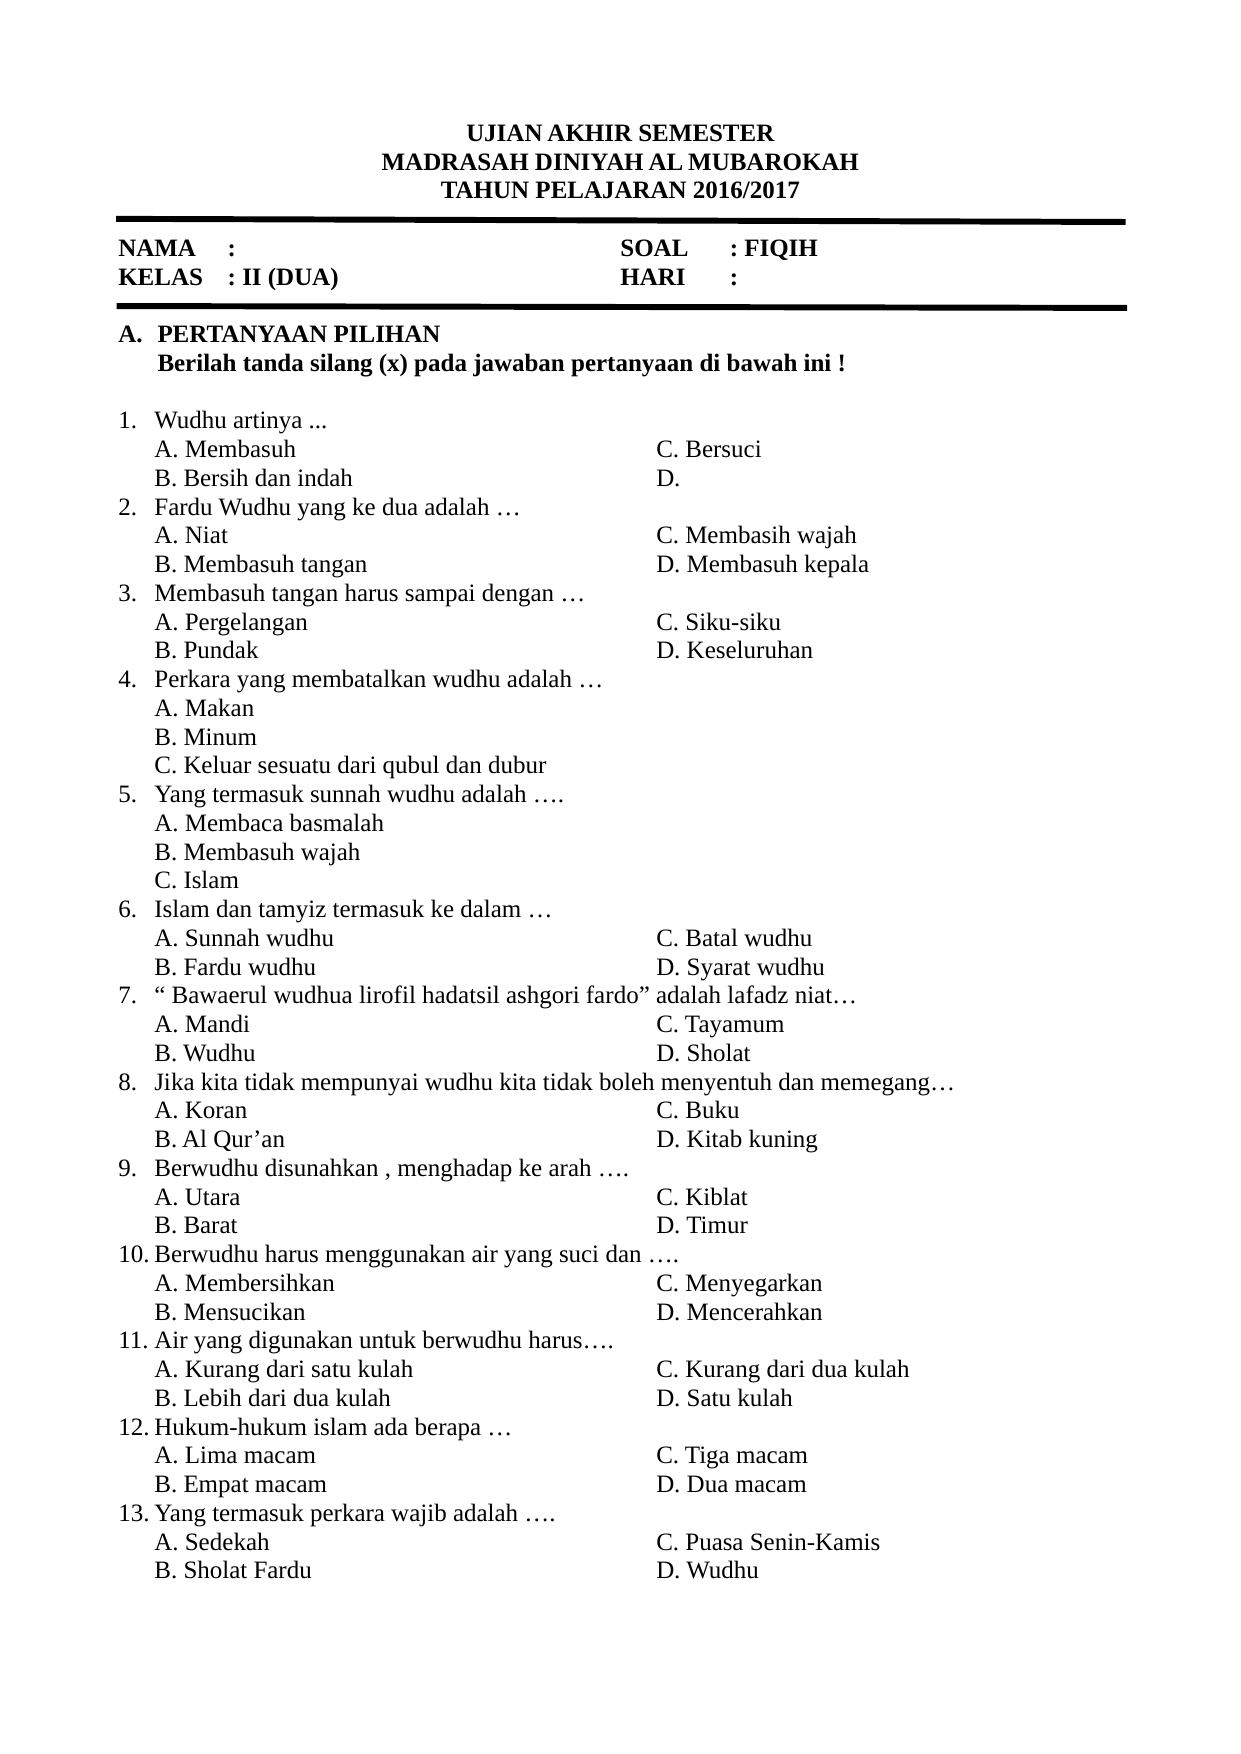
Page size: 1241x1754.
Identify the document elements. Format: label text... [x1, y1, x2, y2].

text A. Membersihkan [118, 1268, 620, 1297]
text A. Sedekah [118, 1527, 620, 1556]
text 13. Yang termasuk perkara wajib adalah …. [118, 1498, 1122, 1527]
text A. Mandi [118, 1009, 620, 1038]
text B. Al Qur’an [118, 1124, 620, 1153]
text A. Membasuh [118, 434, 620, 463]
text B. Lebih dari dua kulah [118, 1383, 620, 1412]
text B. Membasuh tangan [118, 549, 620, 578]
text A. Sunnah wudhu [118, 923, 620, 952]
text C. Bersuci [620, 434, 1122, 463]
text B. Bersih dan indah [118, 463, 620, 492]
text D. Mencerahkan [620, 1297, 1122, 1326]
text 1. Wudhu artinya ... [118, 406, 1122, 434]
text D. Timur [620, 1211, 1122, 1239]
text C. Tayamum [620, 1009, 1122, 1038]
text C. Keluar sesuatu dari qubul dan dubur [118, 751, 1122, 779]
text UJIAN AKHIR SEMESTER [118, 118, 1122, 147]
text C. Batal wudhu [620, 923, 1122, 952]
text C. Kiblat [620, 1182, 1122, 1211]
text KELAS : II (DUA) [118, 262, 620, 291]
text 8. Jika kita tidak mempunyai wudhu kita tidak boleh menyentuh dan memegang… [118, 1067, 1122, 1096]
text D. Membasuh kepala [620, 549, 1122, 578]
text D. Syarat wudhu [620, 952, 1122, 981]
text C. Kurang dari dua kulah [620, 1354, 1122, 1383]
text A. Koran [118, 1096, 620, 1124]
text HARI : [620, 262, 1122, 291]
text C. Siku-siku [620, 607, 1122, 636]
text D. Sholat [620, 1038, 1122, 1067]
text C. Tiga macam [620, 1441, 1122, 1469]
text A. PERTANYAAN PILIHAN [118, 319, 1122, 348]
text A. Kurang dari satu kulah [118, 1354, 620, 1383]
text Berilah tanda silang (x) pada jawaban pertanyaan di bawah ini ! [118, 348, 1122, 377]
text 3. Membasuh tangan harus sampai dengan … [118, 578, 1122, 607]
text 2. Fardu Wudhu yang ke dua adalah … [118, 492, 1122, 521]
text A. Membaca basmalah [118, 808, 1122, 837]
text D. Wudhu [620, 1556, 1122, 1584]
text B. Empat macam [118, 1469, 620, 1498]
text C. Menyegarkan [620, 1268, 1122, 1297]
text NAMA : [118, 233, 620, 262]
text B. Barat [118, 1211, 620, 1239]
text 10. Berwudhu harus menggunakan air yang suci dan …. [118, 1239, 1122, 1268]
text 9. Berwudhu disunahkan , menghadap ke arah …. [118, 1153, 1122, 1182]
text 6. Islam dan tamyiz termasuk ke dalam … [118, 894, 1122, 923]
text SOAL : FIQIH [620, 233, 1122, 262]
text B. Fardu wudhu [118, 952, 620, 981]
text 5. Yang termasuk sunnah wudhu adalah …. [118, 779, 1122, 808]
text TAHUN PELAJARAN 2016/2017 [118, 176, 1122, 204]
text 11. Air yang digunakan untuk berwudhu harus…. [118, 1326, 1122, 1354]
text MADRASAH DINIYAH AL MUBAROKAH [118, 147, 1122, 176]
text D. Keseluruhan [620, 636, 1122, 664]
text B. Sholat Fardu [118, 1556, 620, 1584]
text A. Utara [118, 1182, 620, 1211]
text A. Niat [118, 521, 620, 549]
text C. Buku [620, 1096, 1122, 1124]
text A. Makan [118, 693, 1122, 722]
text D. Kitab kuning [620, 1124, 1122, 1153]
text C. Islam [118, 866, 1122, 894]
text B. Mensucikan [118, 1297, 620, 1326]
text A. Lima macam [118, 1441, 620, 1469]
text A. Pergelangan [118, 607, 620, 636]
text D. [620, 463, 1122, 492]
text C. Puasa Senin-Kamis [620, 1527, 1122, 1556]
text B. Membasuh wajah [118, 837, 1122, 866]
text 12. Hukum-hukum islam ada berapa … [118, 1412, 1122, 1441]
text B. Minum [118, 722, 1122, 751]
text D. Dua macam [620, 1469, 1122, 1498]
text 4. Perkara yang membatalkan wudhu adalah … [118, 664, 1122, 693]
text 7. “ Bawaerul wudhua lirofil hadatsil ashgori fardo” adalah lafadz niat… [118, 981, 1122, 1009]
text C. Membasih wajah [620, 521, 1122, 549]
text D. Satu kulah [620, 1383, 1122, 1412]
text B. Pundak [118, 636, 620, 664]
text B. Wudhu [118, 1038, 620, 1067]
